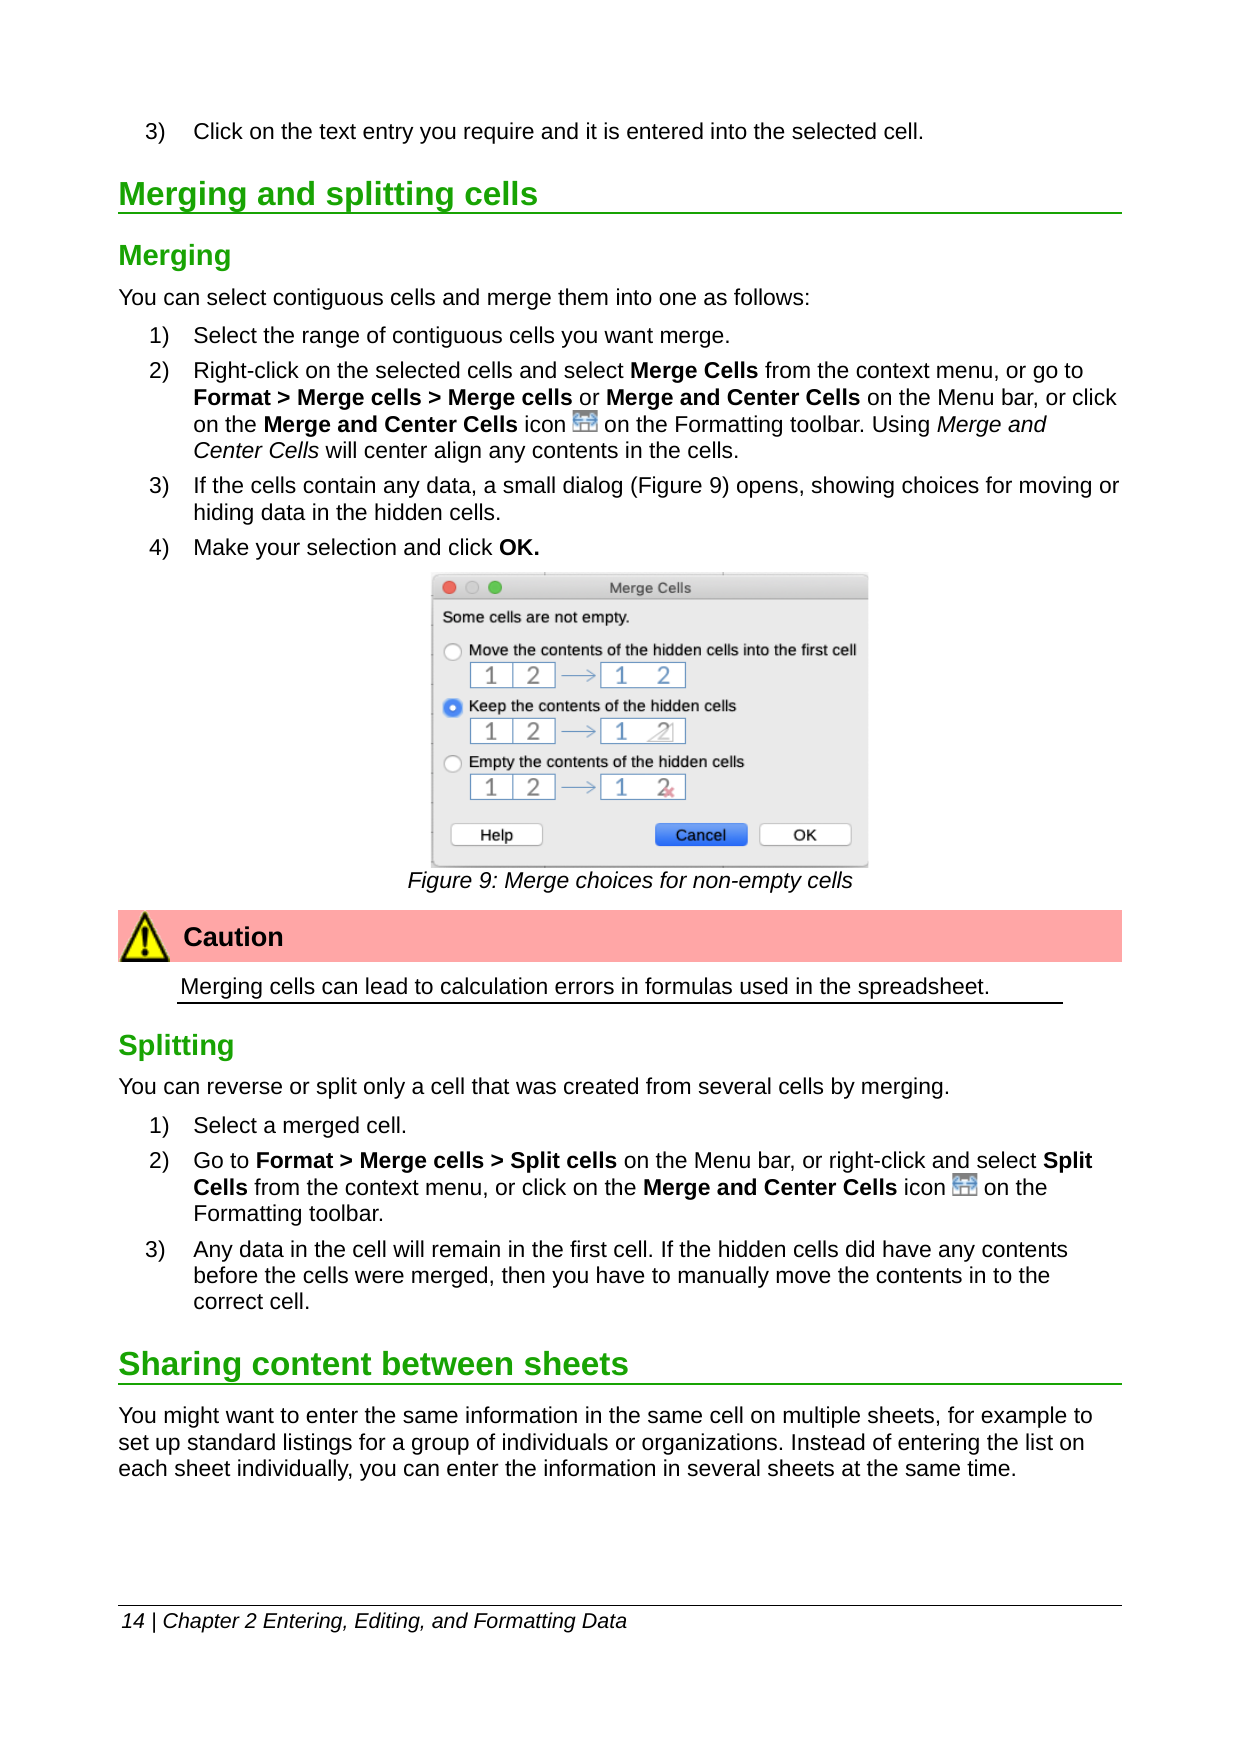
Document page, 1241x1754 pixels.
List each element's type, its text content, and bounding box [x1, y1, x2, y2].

list Select a merged cell. [169, 1112, 1122, 1138]
list Go to Format > Merge cells > Split cells on the Menu bar, or right-click and select Split Cells from the context menu, or click on the Merge and Center Cells icon on the Formatting toolbar. [169, 1147, 1122, 1227]
subtitle Merging and splitting cells [118, 174, 1122, 212]
subtitle Caution [170, 910, 1122, 962]
subtitle Splitting [118, 1028, 1122, 1061]
text You can select contiguous cells and merge them into one as follows: [118, 283, 1122, 310]
picture [119, 910, 170, 962]
list Select the range of contiguous cells you want merge. [169, 322, 1122, 349]
subtitle Merging [118, 238, 1122, 272]
list Right-click on the selected cells and select Merge Cells from the context menu, or go to Format > Merge cells > Merge cells or Merge and Center Cells on the Menu bar, or click on the Merge and Center Cells icon on the Formatting toolbar. Using Merge and Center Cells will center align any contents in the cells. [169, 357, 1122, 463]
picture [430, 572, 869, 868]
picture [572, 410, 598, 432]
picture [952, 1173, 978, 1196]
text Merging cells can lead to calculation errors in formulas used in the spreadsheet. [177, 970, 1063, 1002]
list Make your selection and click OK. [169, 534, 1122, 560]
text You might want to enter the same information in the same cell on multiple sheets, for example to set up standard listings for a group of individuals or organizations. Instead of entering the list on each sheet individually, you can enter the information in several sheets at the same time. [118, 1402, 1122, 1481]
subtitle Sharing content between sheets [118, 1344, 1122, 1383]
list Any data in the cell will remain in the first cell. If the hidden cells did have any contents before the cells were merged, then you have to manually move the contents in to the correct cell. [165, 1236, 1122, 1315]
list Figure 9: Merge choices for non-empty cells [407, 572, 892, 894]
list Click on the text entry you require and it is entered into the selected cell. [165, 118, 1122, 144]
list If the cells contain any data, a small dialog (Figure 9) opens, showing choices for moving or hiding data in the hidden cells. [169, 472, 1122, 525]
text You can reverse or split only a cell that was created from several cells by merging. [118, 1073, 1122, 1099]
